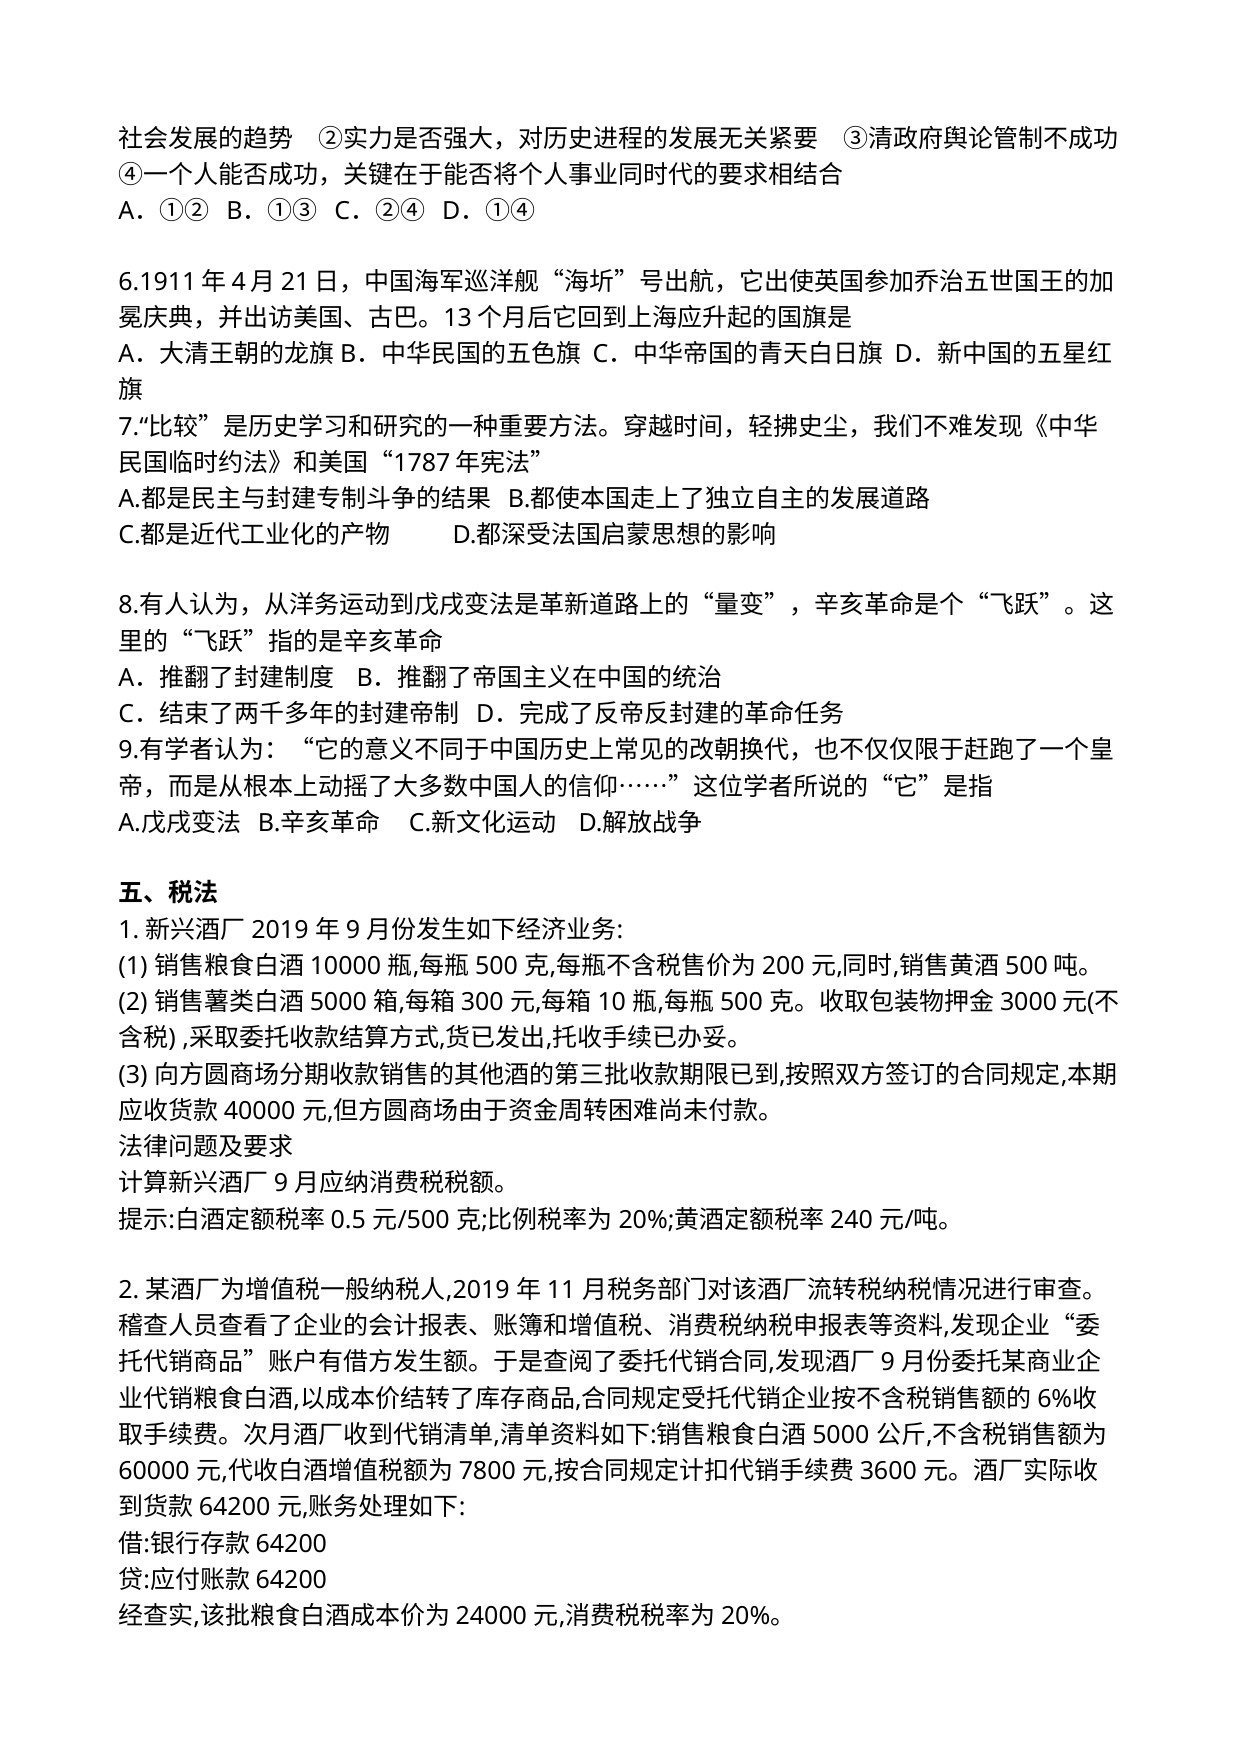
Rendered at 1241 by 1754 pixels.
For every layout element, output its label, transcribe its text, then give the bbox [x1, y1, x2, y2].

text A．推翻了封建制度 B．推翻了帝国主义在中国的统治 [118, 657, 1122, 694]
text A．大清王朝的龙旗 B．中华民国的五色旗 C．中华帝国的青天白日旗 D．新中国的五星红旗 [118, 333, 1122, 406]
text A.都是民主与封建专制斗争的结果 B.都使本国走上了独立自主的发展道路 [118, 478, 1122, 515]
text 计算新兴酒厂 9 月应纳消费税税额。 [118, 1163, 1122, 1199]
text 社会发展的趋势 ②实力是否强大，对历史进程的发展无关紧要 ③清政府舆论管制不成功 ④一个人能否成功，关键在于能否将个人事业同时代的要求相结合 [118, 118, 1122, 191]
text 8.有人认为，从洋务运动到戊戌变法是革新道路上的“量变”，辛亥革命是个“飞跃”。这里的“飞跃”指的是辛亥革命 [118, 585, 1122, 657]
text C．结束了两千多年的封建帝制 D．完成了反帝反封建的革命任务 [118, 694, 1122, 730]
text 2. 某酒厂为增值税一般纳税人,2019 年 11 月税务部门对该酒厂流转税纳税情况进行审查。稽查人员查看了企业的会计报表、账簿和增值税、消费税纳税申报表等资料,发现企业“委托代销商品”账户有借方发生额。于是查阅了委托代销合同,发现酒厂 9 月份委托某商业企业代销粮食白酒,以成本价结转了库存商品,合同规定受托代销企业按不含税销售额的 6%收取手续费。次月酒厂收到代销清单,清单资料如下:销售粮食白酒 5000 公斤,不含税销售额为 60000 元,代收白酒增值税额为 7800 元,按合同规定计扣代销手续费 3600 元。酒厂实际收到货款 64200 元,账务处理如下: [118, 1269, 1122, 1523]
text 贷:应付账款 64200 [118, 1559, 1122, 1596]
text A.戊戌变法 B.辛亥革命 C.新文化运动 D.解放战争 [118, 802, 1122, 839]
text 9.有学者认为：“它的意义不同于中国历史上常见的改朝换代，也不仅仅限于赶跑了一个皇帝，而是从根本上动摇了大多数中国人的信仰……”这位学者所说的“它”是指 [118, 730, 1122, 802]
text A．①② B．①③ C．②④ D．①④ [118, 191, 1122, 227]
text C.都是近代工业化的产物 D.都深受法国启蒙思想的影响 [118, 515, 1122, 551]
text 经查实,该批粮食白酒成本价为 24000 元,消费税税率为 20%。 [118, 1596, 1122, 1632]
text 法律问题及要求 [118, 1127, 1122, 1163]
text 7.“比较”是历史学习和研究的一种重要方法。穿越时间，轻拂史尘，我们不难发现《中华民国临时约法》和美国“1787年宪法” [118, 406, 1122, 478]
text 6.1911年4月21日，中国海军巡洋舰“海圻”号出航，它出使英国参加乔治五世国王的加冕庆典，并出访美国、古巴。13个月后它回到上海应升起的国旗是 [118, 261, 1122, 333]
text 借:银行存款 64200 [118, 1523, 1122, 1559]
text 五、税法 [118, 873, 1122, 909]
text (3) 向方圆商场分期收款销售的其他酒的第三批收款期限已到,按照双方签订的合同规定,本期应收货款 40000 元,但方圆商场由于资金周转困难尚未付款。 [118, 1054, 1122, 1127]
text 1. 新兴酒厂 2019 年 9 月份发生如下经济业务: [118, 909, 1122, 945]
text (1) 销售粮食白酒 10000 瓶,每瓶 500 克,每瓶不含税售价为 200 元,同时,销售黄酒 500吨。(2) 销售薯类白酒 5000 箱,每箱 300 元,每箱 10 瓶,每瓶 500 克。收取包装物押金 3000元(不含税) ,采取委托收款结算方式,货已发出,托收手续已办妥。 [118, 945, 1122, 1054]
text 提示:白酒定额税率 0.5 元/500 克;比例税率为 20%;黄酒定额税率 240 元/吨。 [118, 1199, 1122, 1235]
